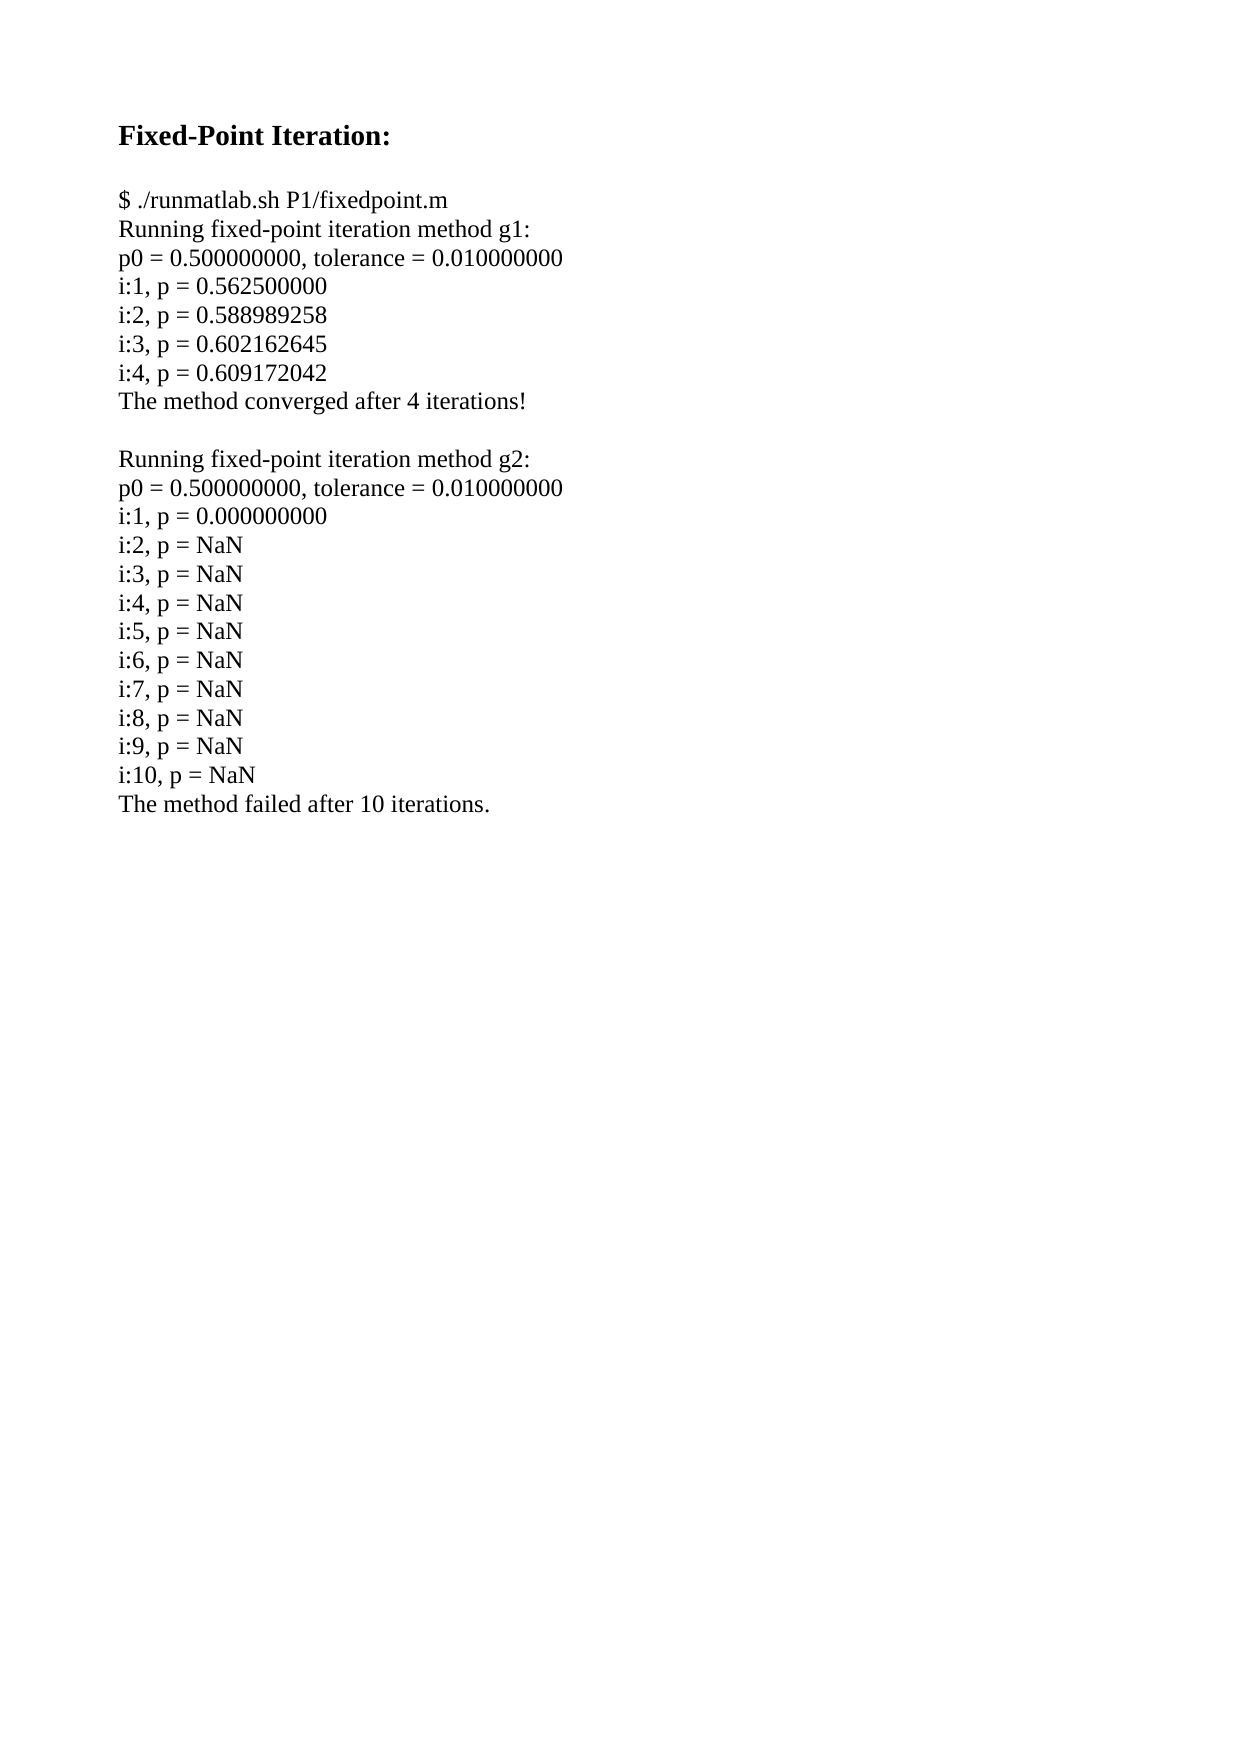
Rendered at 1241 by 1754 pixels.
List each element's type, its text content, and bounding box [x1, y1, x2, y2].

text Running fixed-point iteration method g2: [118, 444, 1122, 473]
text i:2, p = 0.588989258 [118, 300, 1122, 329]
text Fixed-Point Iteration: [118, 118, 1122, 152]
text $ ./runmatlab.sh P1/fixedpoint.m [118, 185, 1122, 214]
text i:3, p = NaN [118, 559, 1122, 588]
text p0 = 0.500000000, tolerance = 0.010000000 [118, 473, 1122, 501]
text i:1, p = 0.000000000 [118, 501, 1122, 530]
text i:3, p = 0.602162645 [118, 329, 1122, 358]
text i:1, p = 0.562500000 [118, 271, 1122, 300]
text The method converged after 4 iterations! [118, 386, 1122, 415]
text p0 = 0.500000000, tolerance = 0.010000000 [118, 243, 1122, 271]
text i:8, p = NaN [118, 703, 1122, 731]
text The method failed after 10 iterations. [118, 789, 1122, 818]
text i:5, p = NaN [118, 616, 1122, 645]
text Running fixed-point iteration method g1: [118, 214, 1122, 243]
text i:7, p = NaN [118, 674, 1122, 703]
text i:2, p = NaN [118, 530, 1122, 559]
text i:10, p = NaN [118, 760, 1122, 789]
text i:6, p = NaN [118, 645, 1122, 674]
text i:4, p = 0.609172042 [118, 358, 1122, 386]
text i:9, p = NaN [118, 731, 1122, 760]
text i:4, p = NaN [118, 588, 1122, 616]
